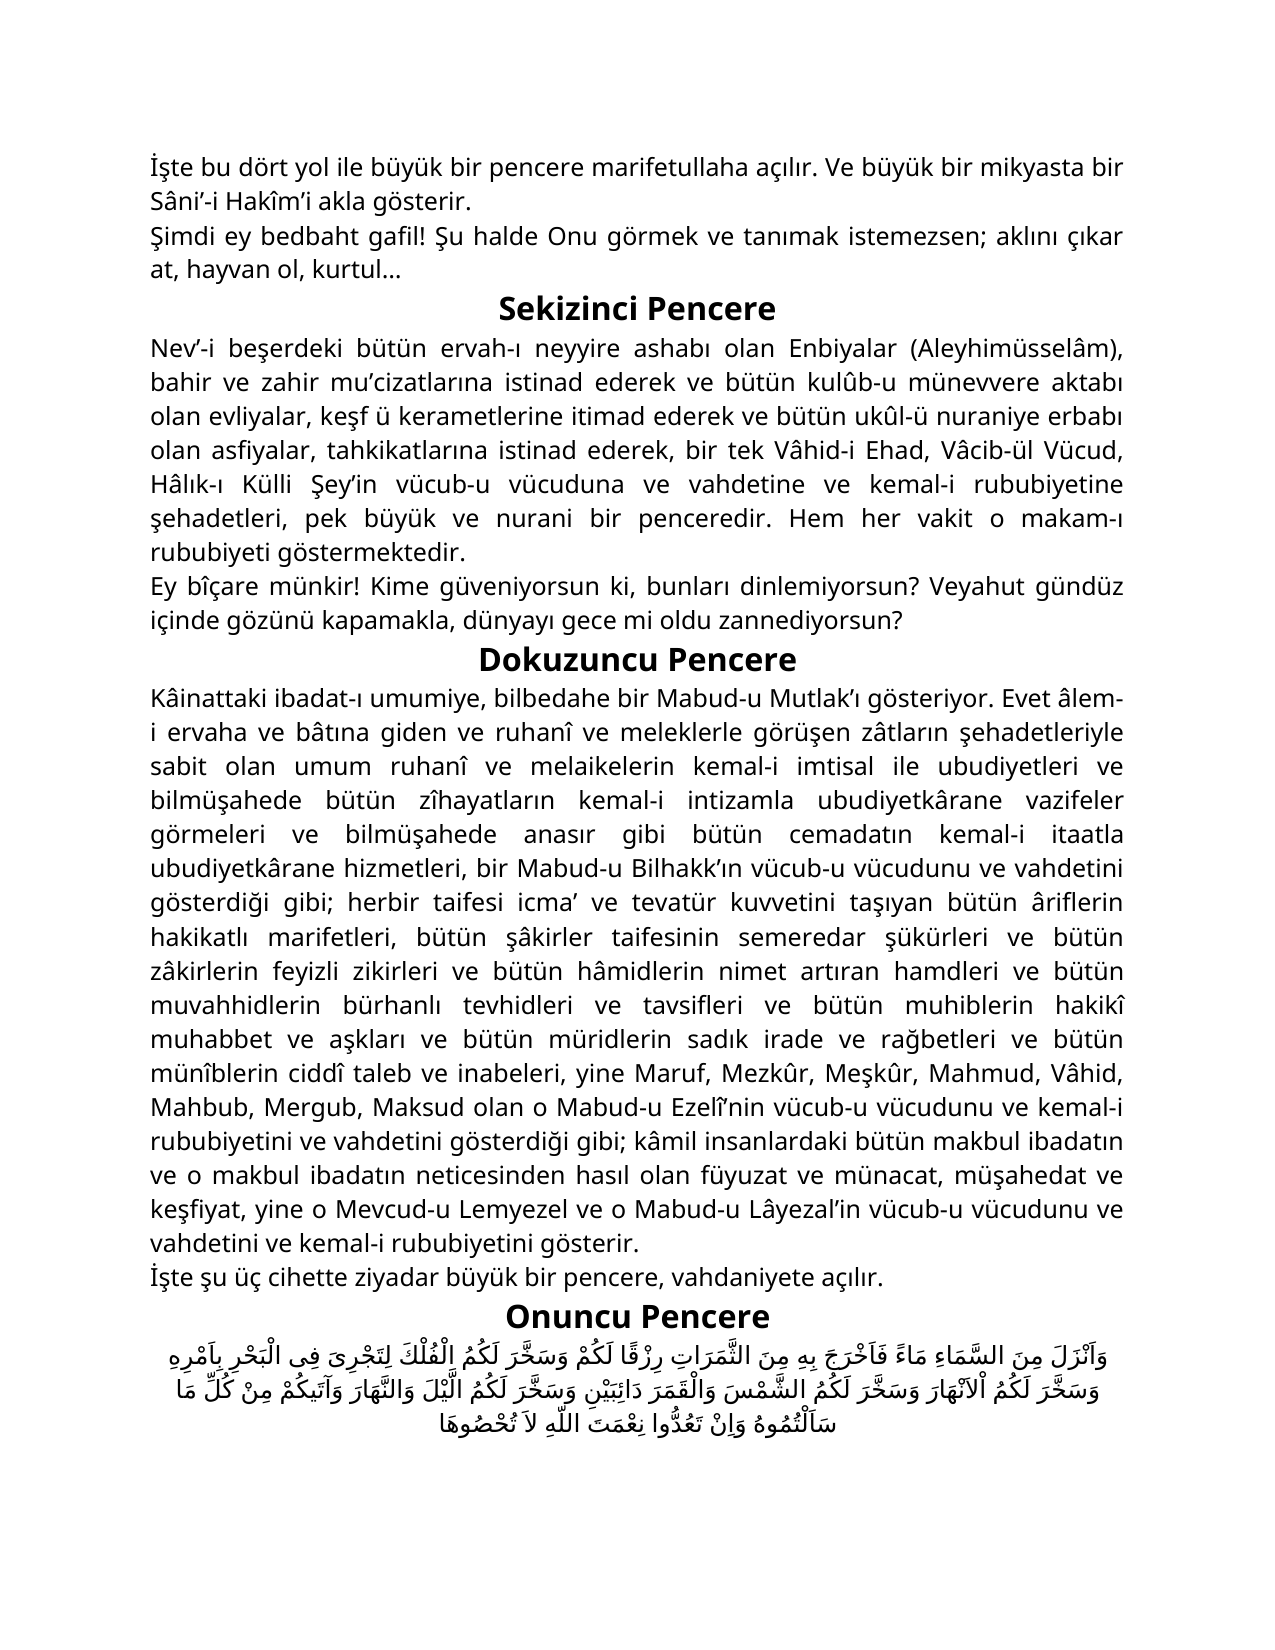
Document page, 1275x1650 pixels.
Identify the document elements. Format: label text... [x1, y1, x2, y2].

text İşte bu dört yol ile büyük bir pencere marifetullaha açılır. Ve büyük bir mikyasta bir Sâni’-i Hakîm’i akla gösterir. [150, 150, 1125, 218]
text Kâinattaki ibadat-ı umumiye, bilbedahe bir Mabud-u Mutlak’ı gösteriyor. Evet âlem-i ervaha ve bâtına giden ve ruhanî ve meleklerle görüşen zâtların şehadetleriyle sabit olan umum ruhanî ve melaikelerin kemal-i imtisal ile ubudiyetleri ve bilmüşahede bütün zîhayatların kemal-i intizamla ubudiyetkârane vazifeler görmeleri ve bilmüşahede anasır gibi bütün cemadatın kemal-i itaatla ubudiyetkârane hizmetleri, bir Mabud-u Bilhakk’ın vücub-u vücudunu ve vahdetini gösterdiği gibi; herbir taifesi icma’ ve tevatür kuvvetini taşıyan bütün âriflerin hakikatlı marifetleri, bütün şâkirler taifesinin semeredar şükürleri ve bütün zâkirlerin feyizli zikirleri ve bütün hâmidlerin nimet artıran hamdleri ve bütün muvahhidlerin bürhanlı tevhidleri ve tavsifleri ve bütün muhiblerin hakikî muhabbet ve aşkları ve bütün müridlerin sadık irade ve rağbetleri ve bütün münîblerin ciddî taleb ve inabeleri, yine Maruf, Mezkûr, Meşkûr, Mahmud, Vâhid, Mahbub, Mergub, Maksud olan o Mabud-u Ezelî’nin vücub-u vücudunu ve kemal-i rububiyetini ve vahdetini gösterdiği gibi; kâmil insanlardaki bütün makbul ibadatın ve o makbul ibadatın neticesinden hasıl olan füyuzat ve münacat, müşahedat ve keşfiyat, yine o Mevcud-u Lemyezel ve o Mabud-u Lâyezal’in vücub-u vücudunu ve vahdetini ve kemal-i rububiyetini gösterir. [150, 681, 1125, 1260]
text Ey bîçare münkir! Kime güveniyorsun ki, bunları dinlemiyorsun? Veyahut gündüz içinde gözünü kapamakla, dünyayı gece mi oldu zannediyorsun? [150, 569, 1125, 637]
subtitle Sekizinci Pencere [150, 286, 1125, 330]
subtitle Dokuzuncu Pencere [150, 637, 1125, 681]
text Nev’-i beşerdeki bütün ervah-ı neyyire ashabı olan Enbiyalar (Aleyhimüsselâm), bahir ve zahir mu’cizatlarına istinad ederek ve bütün kulûb-u münevvere aktabı olan evliyalar, keşf ü kerametlerine itimad ederek ve bütün ukûl-ü nuraniye erbabı olan asfiyalar, tahkikatlarına istinad ederek, bir tek Vâhid-i Ehad, Vâcib-ül Vücud, Hâlık-ı Külli Şey’in vücub-u vücuduna ve vahdetine ve kemal-i rububiyetine şehadetleri, pek büyük ve nurani bir penceredir. Hem her vakit o makam-ı rububiyeti göstermektedir. [150, 330, 1125, 569]
text وَاَنْزَلَ مِنَ السَّمَاءِ مَاءً فَاَخْرَجَ بِهِ مِنَ الثَّمَرَاتِ رِزْقًا لَكُمْ وَسَخَّرَ لَكُمُ الْفُلْكَ لِتَجْرِىَ فِى الْبَحْرِ بِاَمْرِهِ وَسَخَّرَ لَكُمُ اْلاَنْهَارَ وَسَخَّرَ لَكُمُ الشَّمْسَ وَالْقَمَرَ دَائِبَيْنِ وَسَخَّرَ لَكُمُ الَّيْلَ وَالنَّهَارَ وَآتَيكُمْ مِنْ كُلِّ مَا سَاَلْتُمُوهُ وَاِنْ تَعُدُّوا نِعْمَتَ اللّهِ لاَ تُحْصُوهَا [150, 1338, 1125, 1440]
subtitle Onuncu Pencere [150, 1294, 1125, 1338]
text İşte şu üç cihette ziyadar büyük bir pencere, vahdaniyete açılır. [150, 1260, 1125, 1294]
text Şimdi ey bedbaht gafil! Şu halde Onu görmek ve tanımak istemezsen; aklını çıkar at, hayvan ol, kurtul… [150, 218, 1125, 286]
